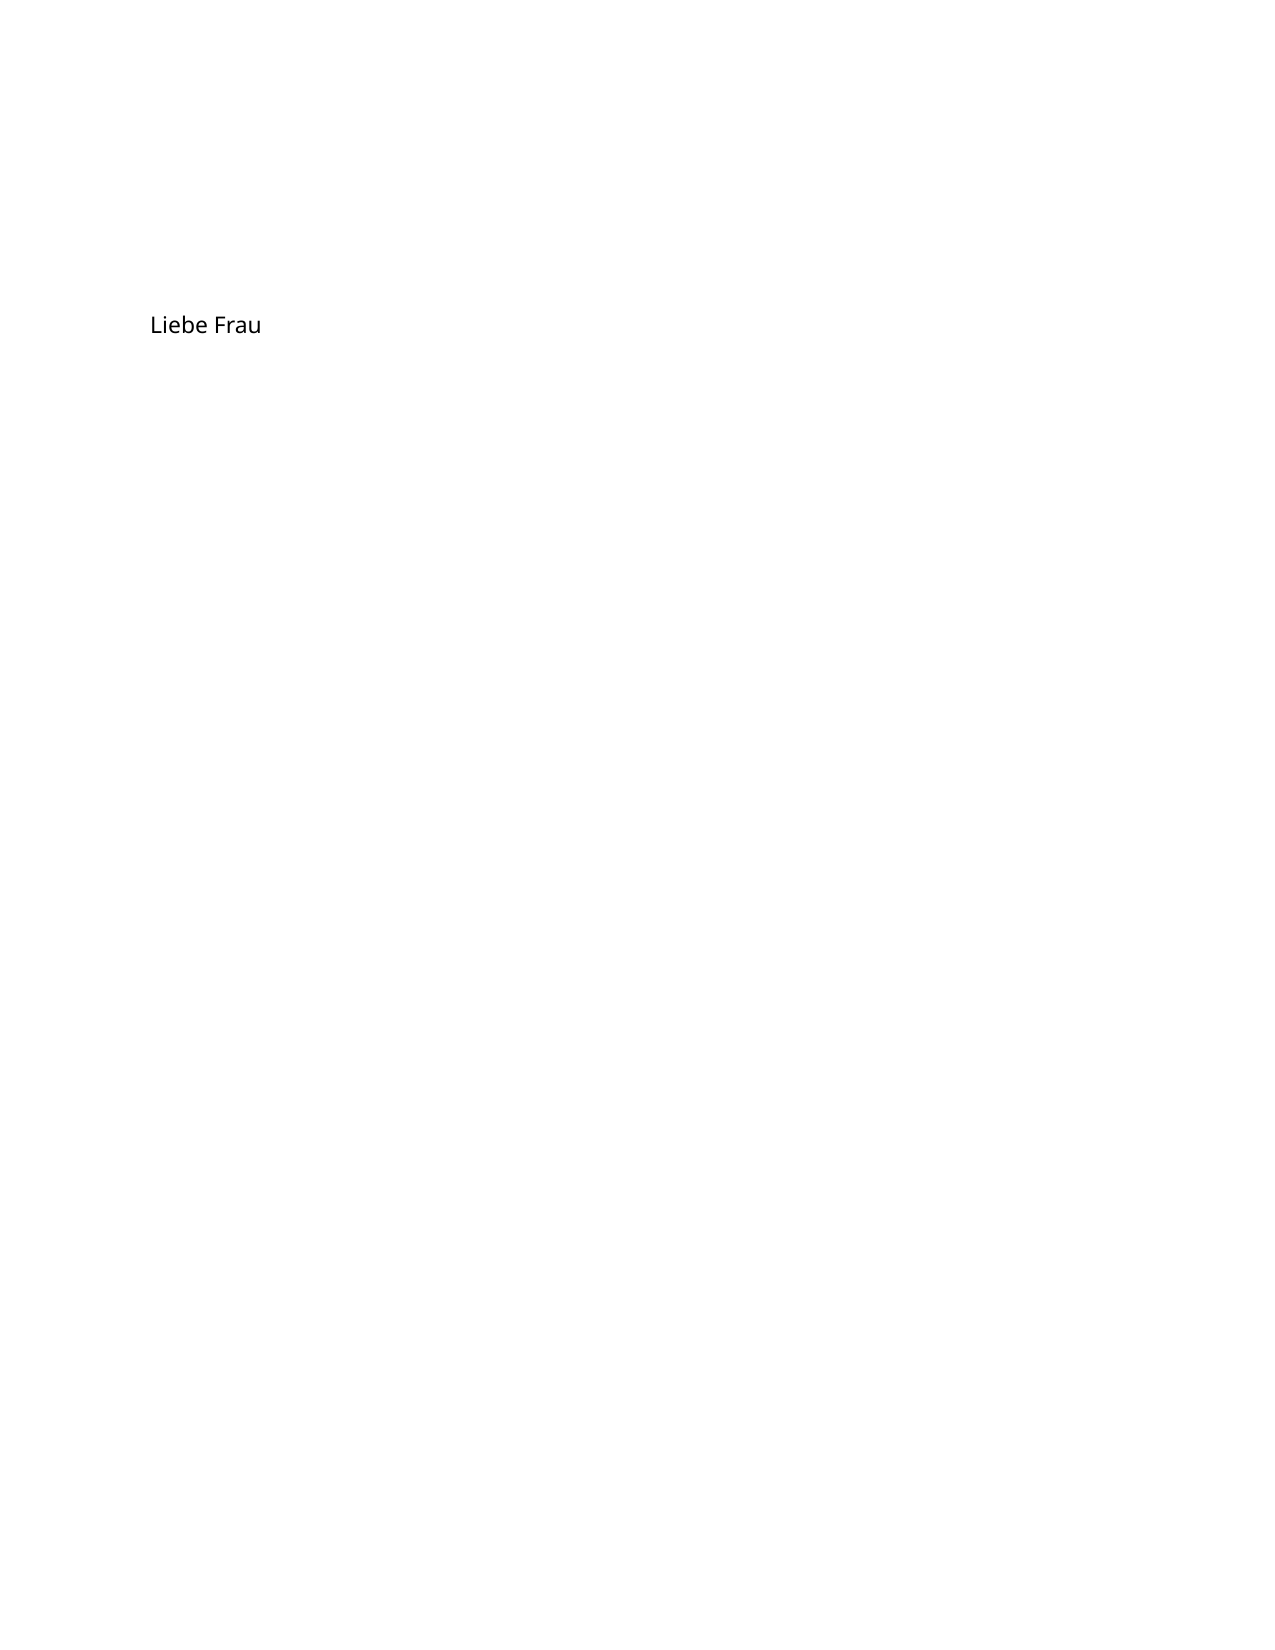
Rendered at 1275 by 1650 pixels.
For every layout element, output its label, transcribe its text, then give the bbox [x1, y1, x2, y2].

text Liebe Frau Mustermann [150, 309, 1125, 369]
